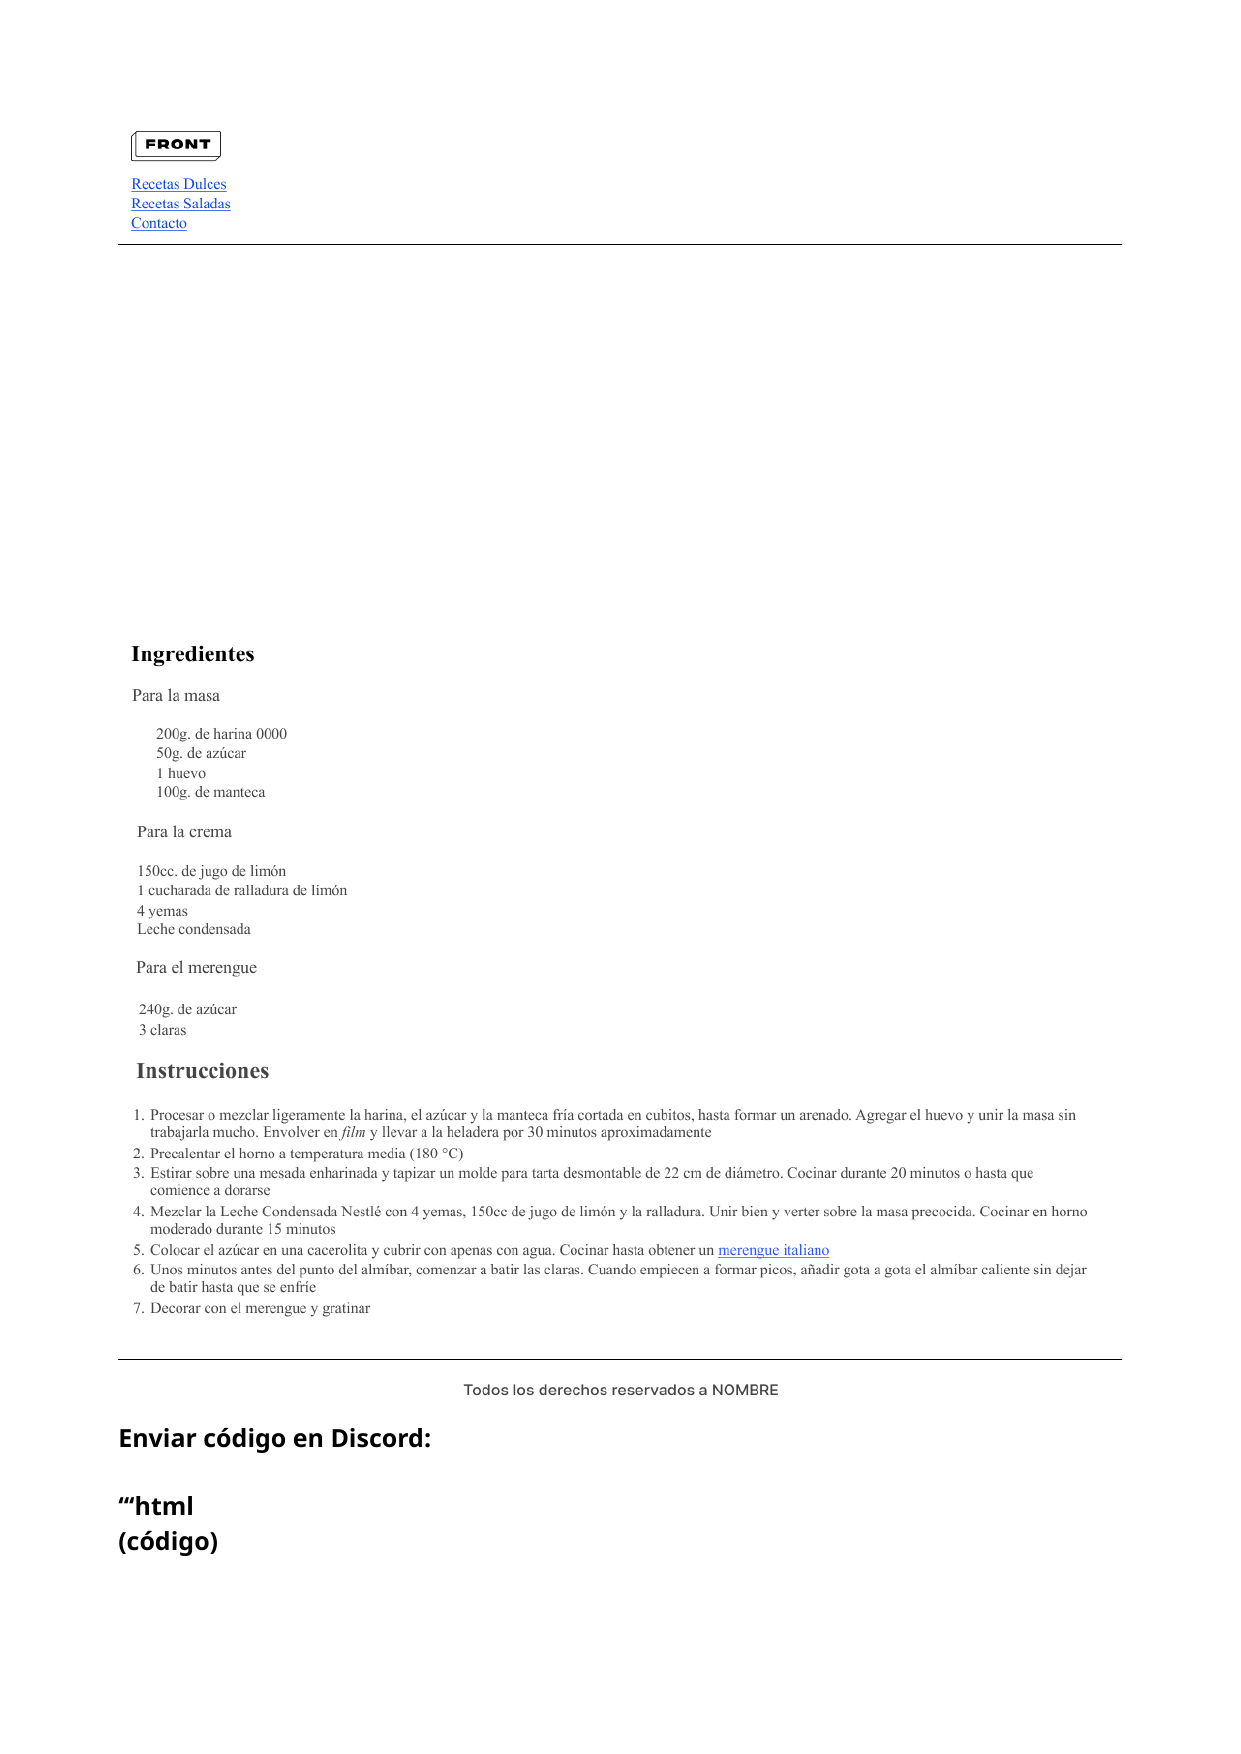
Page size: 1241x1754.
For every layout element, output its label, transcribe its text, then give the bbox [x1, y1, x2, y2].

text ‘‘‘html [118, 1489, 1122, 1523]
picture [118, 118, 1123, 1421]
text Enviar código en Discord: [118, 1421, 1122, 1455]
text (código) [118, 1523, 1122, 1557]
